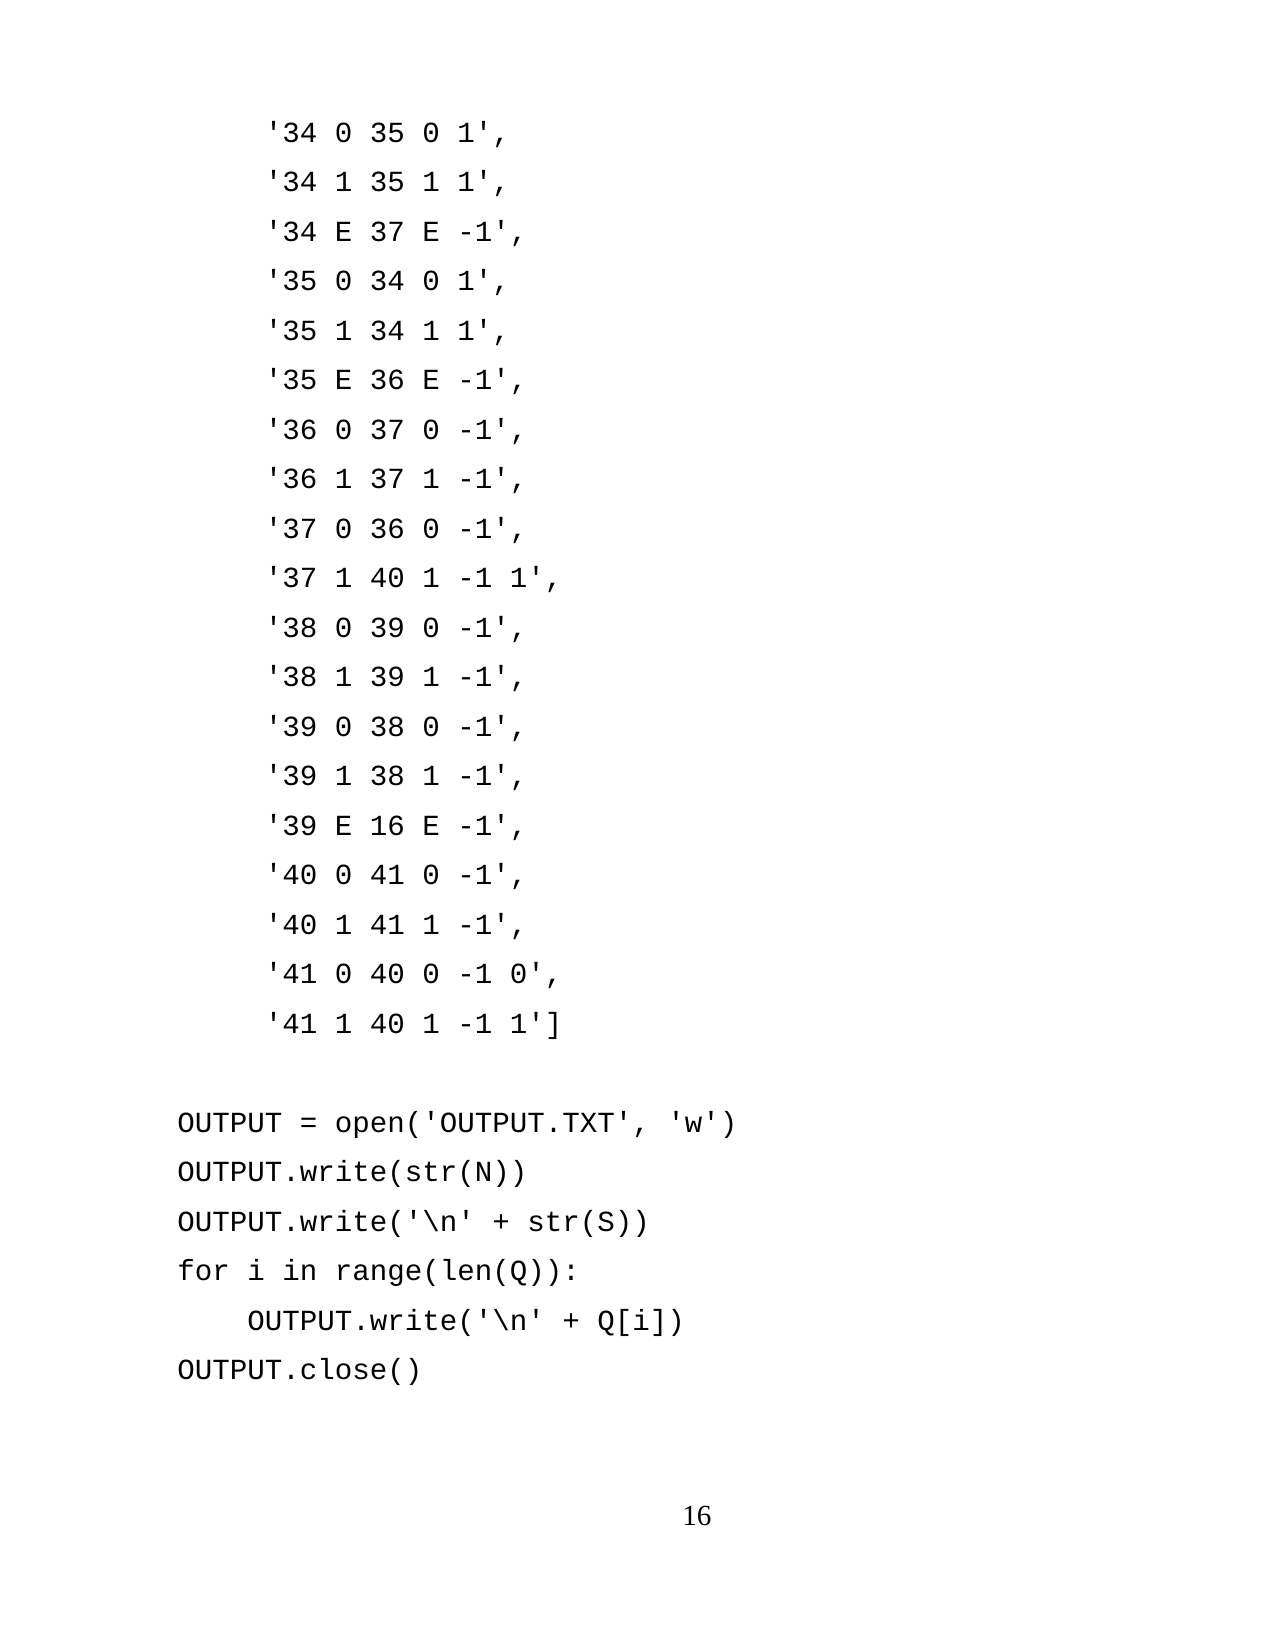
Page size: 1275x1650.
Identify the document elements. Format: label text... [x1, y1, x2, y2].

list '36 0 37 0 -1', [177, 415, 1216, 448]
list OUTPUT.close() [177, 1355, 1216, 1388]
list '38 1 39 1 -1', [177, 662, 1216, 695]
list '41 0 40 0 -1 0', [177, 959, 1216, 992]
list '40 0 41 0 -1', [177, 860, 1216, 893]
list '35 1 34 1 1', [177, 316, 1216, 349]
list '37 1 40 1 -1 1', [177, 563, 1216, 596]
list '34 0 35 0 1', [177, 118, 1216, 151]
list OUTPUT.write('\n' + Q[i]) [177, 1306, 1216, 1339]
list '35 0 34 0 1', [177, 267, 1216, 299]
list '34 E 37 E -1', [177, 217, 1216, 250]
list '39 1 38 1 -1', [177, 761, 1216, 794]
list for i in range(len(Q)): [177, 1256, 1216, 1289]
list OUTPUT.write('\n' + str(S)) [177, 1207, 1216, 1240]
list '41 1 40 1 -1 1'] [177, 1009, 1216, 1042]
list '34 1 35 1 1', [177, 168, 1216, 201]
list '37 0 36 0 -1', [177, 514, 1216, 547]
list OUTPUT.write(str(N)) [177, 1157, 1216, 1190]
list OUTPUT = open('OUTPUT.TXT', 'w') [177, 1108, 1216, 1141]
list '35 E 36 E -1', [177, 366, 1216, 398]
list '40 1 41 1 -1', [177, 910, 1216, 943]
list '39 0 38 0 -1', [177, 712, 1216, 745]
list '36 1 37 1 -1', [177, 464, 1216, 497]
list '39 E 16 E -1', [177, 811, 1216, 844]
list '38 0 39 0 -1', [177, 613, 1216, 646]
